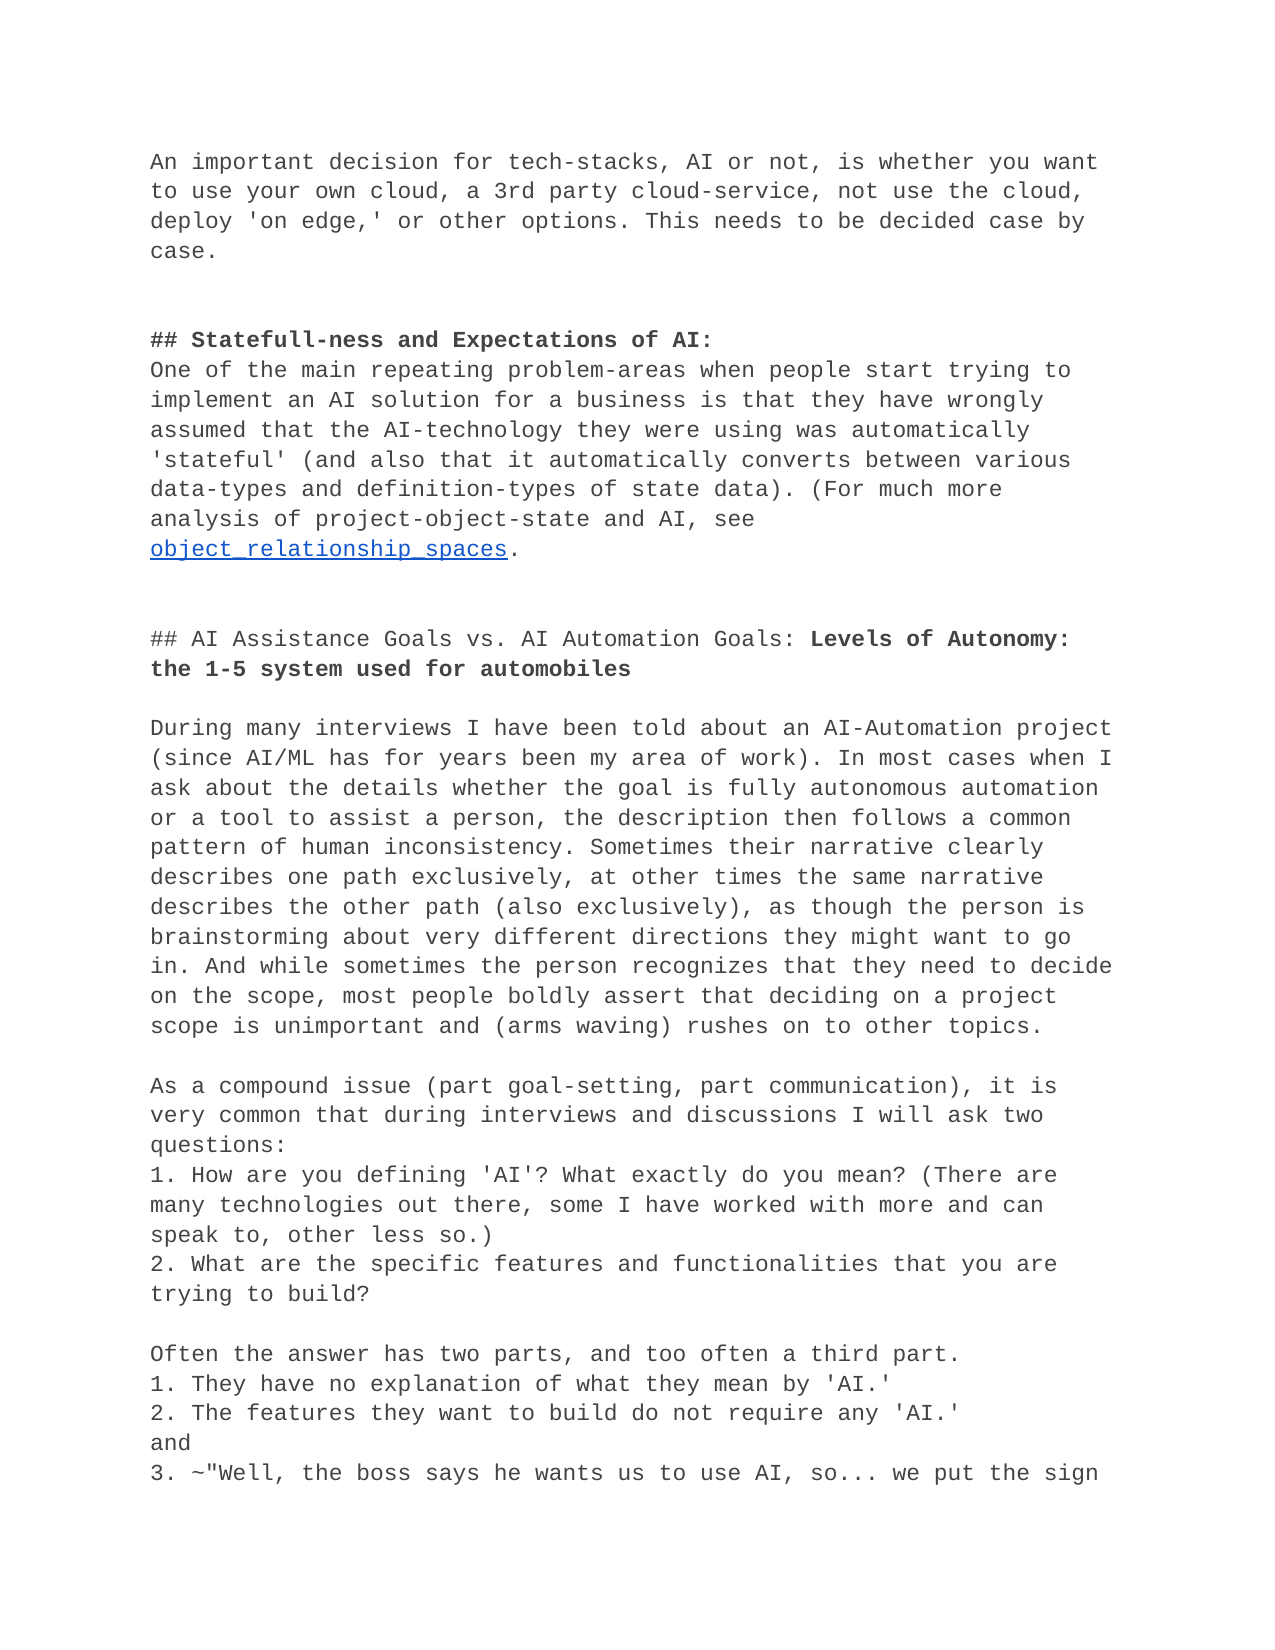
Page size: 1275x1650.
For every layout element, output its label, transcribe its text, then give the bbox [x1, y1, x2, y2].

text 1. How are you defining 'AI'? What exactly do you mean? (There are many technologies out there, some I have worked with more and can speak to, other less so.) [150, 1163, 1125, 1249]
text ## Statefull-ness and Expectations of AI: [150, 329, 1125, 355]
text As a compound issue (part goal-setting, part communication), it is very common that during interviews and discussions I will ask two questions: [150, 1074, 1125, 1159]
text and [150, 1431, 1125, 1457]
text Often the answer has two parts, and too often a third part. [150, 1342, 1125, 1368]
text 1. They have no explanation of what they mean by 'AI.' [150, 1372, 1125, 1398]
text 2. The features they want to build do not require any 'AI.' [150, 1402, 1125, 1428]
text ## AI Assistance Goals vs. AI Automation Goals: Levels of Autonomy: the 1-5 system used for automobiles [150, 627, 1125, 683]
text 3. ~"Well, the boss says he wants us to use AI, so... we put the sign [150, 1461, 1125, 1487]
text 2. What are the specific features and functionalities that you are trying to build? [150, 1253, 1125, 1308]
text An important decision for tech-stacks, AI or not, is whether you want to use your own cloud, a 3rd party cloud-service, not use the cloud, deploy 'on edge,' or other options. This needs to be decided case by case. [150, 150, 1125, 265]
text During many interviews I have been told about an AI-Automation project (since AI/ML has for years been my area of work). In most cases when I ask about the details whether the goal is fully autonomous automation or a tool to assist a person, the description then follows a common pattern of human inconsistency. Sometimes their narrative clearly describes one path exclusively, at other times the same narrative describes the other path (also exclusively), as though the person is brainstorming about very different directions they might want to go in. And while sometimes the person recognizes that they need to decide on the scope, most people boldly assert that deciding on a project scope is unimportant and (arms waving) rushes on to other topics. [150, 716, 1125, 1040]
text One of the main repeating problem-areas when people start trying to implement an AI solution for a business is that they have wrongly assumed that the AI-technology they were using was automatically 'stateful' (and also that it automatically converts between various data-types and definition-types of state data). (For much more analysis of project-object-state and AI, see object_relationship_spaces. [150, 358, 1125, 593]
